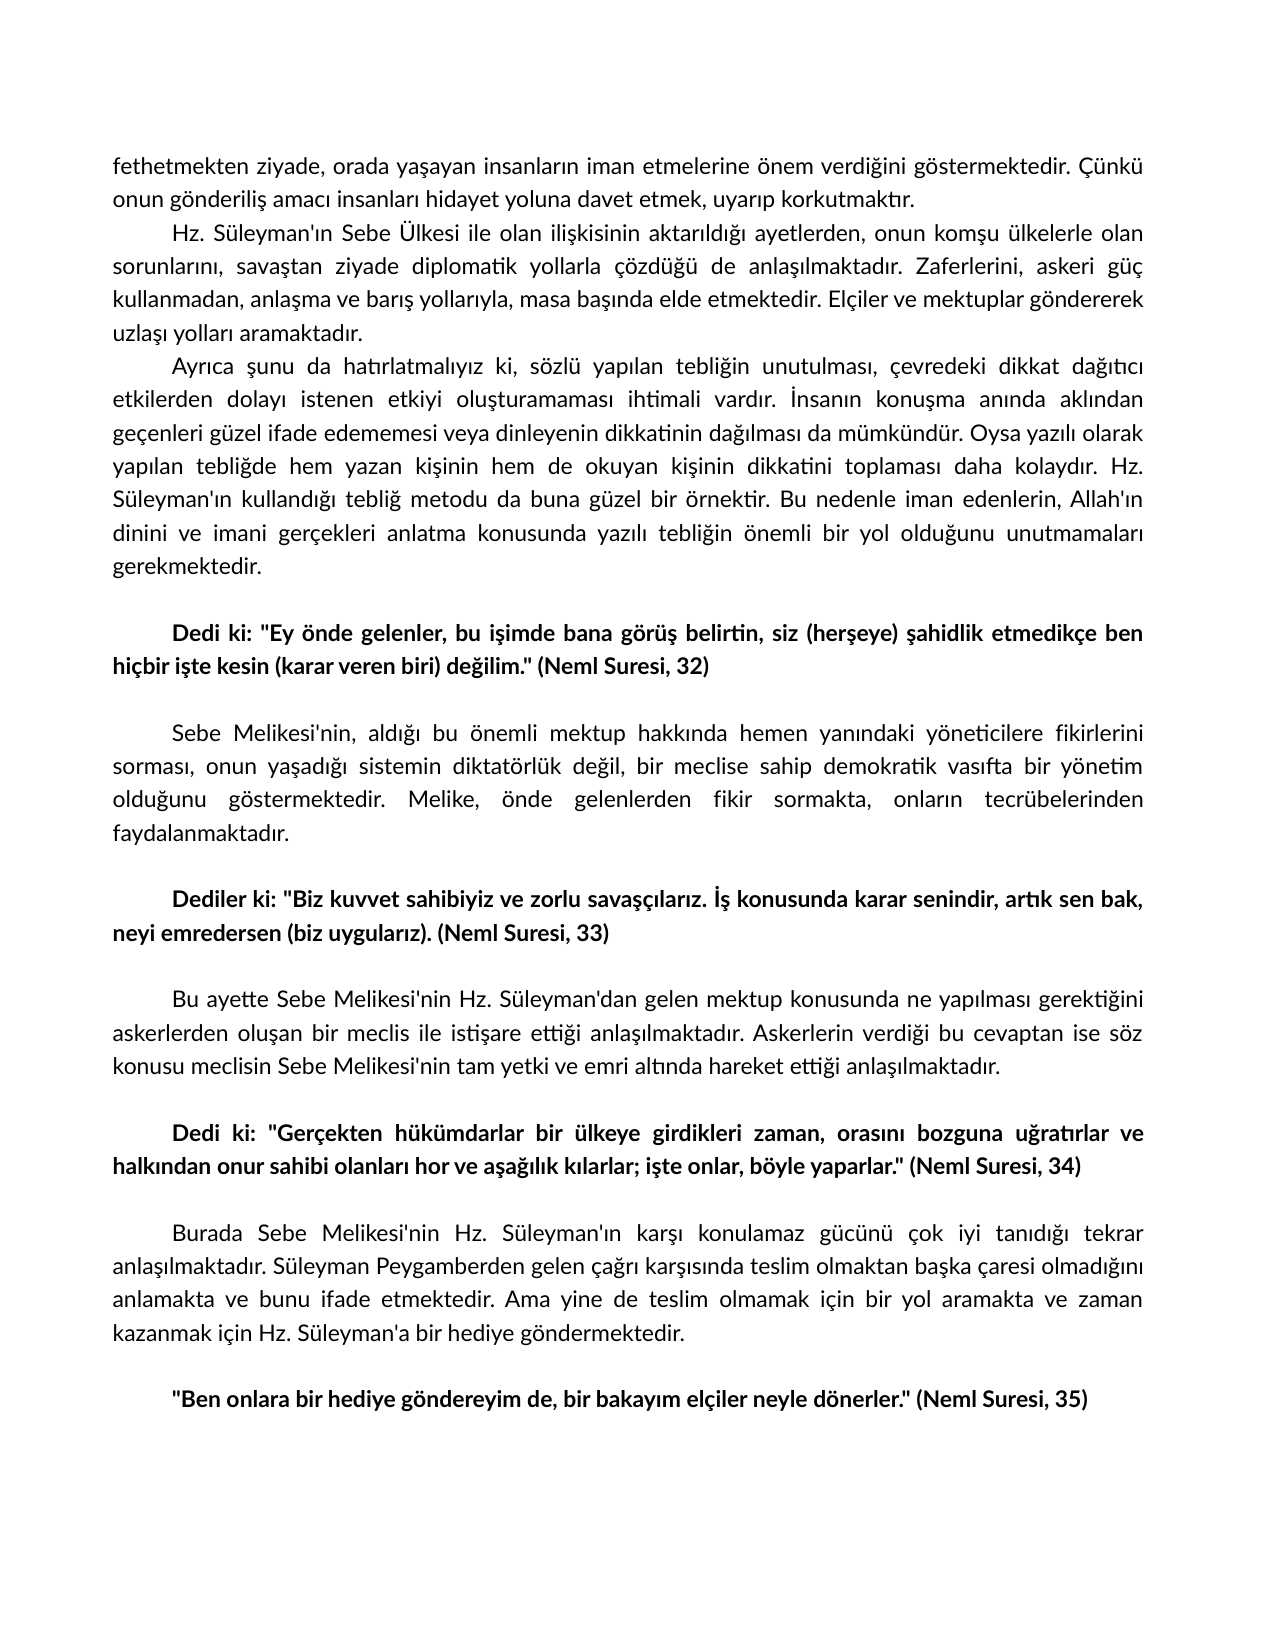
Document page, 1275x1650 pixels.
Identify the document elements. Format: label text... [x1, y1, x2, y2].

text Hz. Süleyman'ın Sebe Ülkesi ile olan ilişkisinin aktarıldığı ayetlerden, onun komşu ülkelerle olan sorunlarını, savaştan ziyade diplomatik yollarla çözdüğü de anlaşılmaktadır. Zaferlerini, askeri güç kullanmadan, anlaşma ve barış yollarıyla, masa başında elde etmektedir. Elçiler ve mektuplar göndererek uzlaşı yolları aramaktadır. [112, 214, 1145, 348]
text Burada Sebe Melikesi'nin Hz. Süleyman'ın karşı konulamaz gücünü çok iyi tanıdığı tekrar anlaşılmaktadır. Süleyman Peygamberden gelen çağrı karşısında teslim olmaktan başka çaresi olmadığını anlamakta ve bunu ifade etmektedir. Ama yine de teslim olmamak için bir yol aramakta ve zaman kazanmak için Hz. Süleyman'a bir hediye göndermektedir. [112, 1214, 1145, 1348]
text Ayrıca şunu da hatırlatmalıyız ki, sözlü yapılan tebliğin unutulması, çevredeki dikkat dağıtıcı etkilerden dolayı istenen etkiyi oluşturamaması ihtimali vardır. İnsanın konuşma anında aklından geçenleri güzel ifade edememesi veya dinleyenin dikkatinin dağılması da mümkündür. Oysa yazılı olarak yapılan tebliğde hem yazan kişinin hem de okuyan kişinin dikkatini toplaması daha kolaydır. Hz. Süleyman'ın kullandığı tebliğ metodu da buna güzel bir örnektir. Bu nedenle iman edenlerin, Allah'ın dinini ve imani gerçekleri anlatma konusunda yazılı tebliğin önemli bir yol olduğunu unutmamaları gerekmektedir. [112, 348, 1145, 581]
text Bu ayette Sebe Melikesi'nin Hz. Süleyman'dan gelen mektup konusunda ne yapılması gerektiğini askerlerden oluşan bir meclis ile istişare ettiği anlaşılmaktadır. Askerlerin verdiği bu cevaptan ise söz konusu meclisin Sebe Melikesi'nin tam yetki ve emri altında hareket ettiği anlaşılmaktadır. [112, 981, 1145, 1081]
text Dediler ki: "Biz kuvvet sahibiyiz ve zorlu savaşçılarız. İş konusunda karar senindir, artık sen bak, neyi emredersen (biz uygularız). (Neml Suresi, 33) [112, 881, 1145, 948]
text Dedi ki: "Ey önde gelenler, bu işimde bana görüş belirtin, siz (herşeye) şahidlik etmedikçe ben hiçbir işte kesin (karar veren biri) değilim." (Neml Suresi, 32) [112, 614, 1145, 681]
text Dedi ki: "Gerçekten hükümdarlar bir ülkeye girdikleri zaman, orasını bozguna uğratırlar ve halkından onur sahibi olanları hor ve aşağılık kılarlar; işte onlar, böyle yaparlar." (Neml Suresi, 34) [112, 1114, 1145, 1181]
text Sebe Melikesi'nin, aldığı bu önemli mektup hakkında hemen yanındaki yöneticilere fikirlerini sorması, onun yaşadığı sistemin diktatörlük değil, bir meclise sahip demokratik vasıfta bir yönetim olduğunu göstermektedir. Melike, önde gelenlerden fikir sormakta, onların tecrübelerinden faydalanmaktadır. [112, 714, 1145, 848]
text fethetmekten ziyade, orada yaşayan insanların iman etmelerine önem verdiğini göstermektedir. Çünkü onun gönderiliş amacı insanları hidayet yoluna davet etmek, uyarıp korkutmaktır. [112, 148, 1145, 214]
text "Ben onlara bir hediye göndereyim de, bir bakayım elçiler neyle dönerler." (Neml Suresi, 35) [112, 1381, 1145, 1414]
